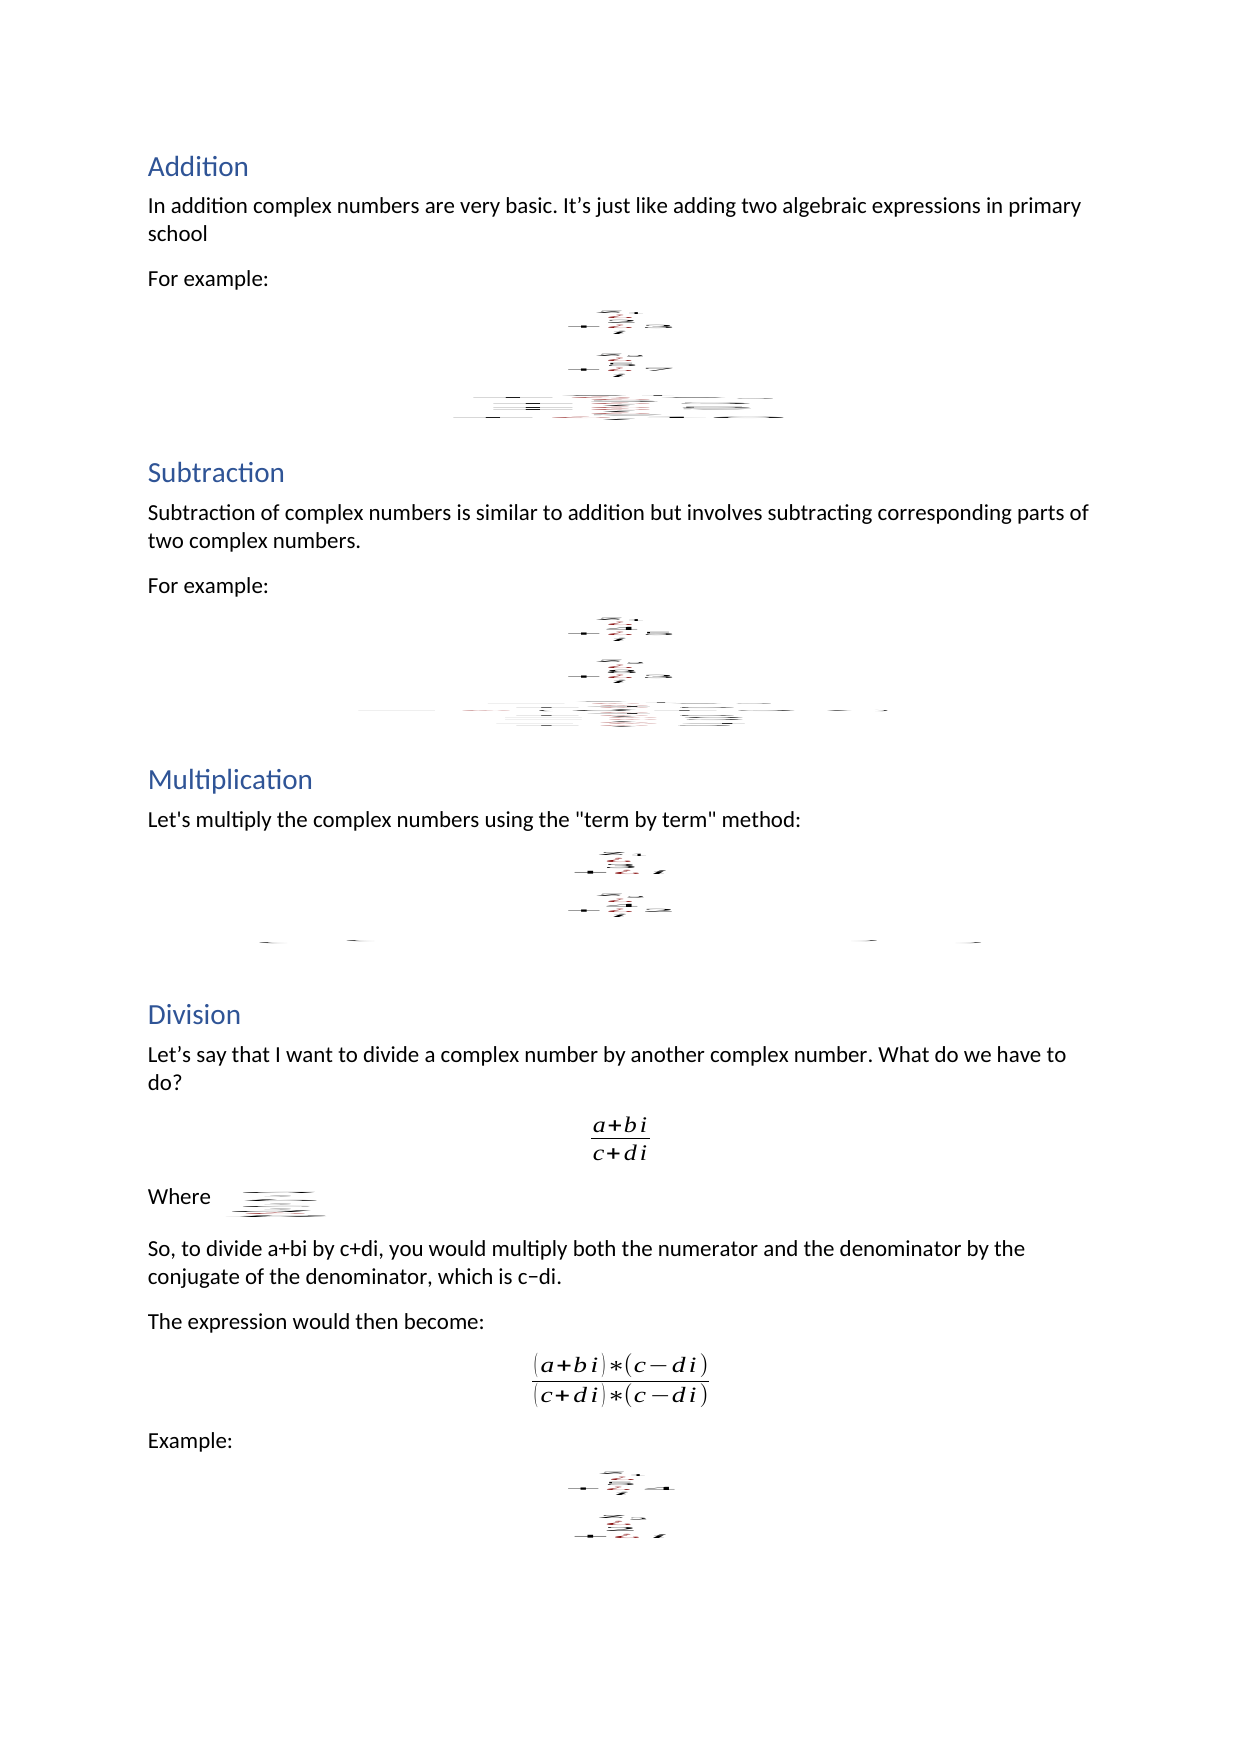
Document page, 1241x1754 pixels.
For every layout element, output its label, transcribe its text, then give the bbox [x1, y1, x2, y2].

text Where [148, 1182, 1093, 1218]
text Example: [148, 1426, 1093, 1454]
subtitle Multiplication [148, 761, 1093, 797]
text The expression would then become: [148, 1307, 1093, 1335]
subtitle Division [148, 996, 1093, 1032]
text For example: [148, 571, 1093, 599]
text Let's multiply the complex numbers using the "term by term" method: [148, 805, 1093, 833]
subtitle Addition [148, 148, 1093, 183]
text In addition complex numbers are very basic. It’s just like adding two algebraic expressions in primary school [148, 192, 1093, 248]
text Subtraction of complex numbers is similar to addition but involves subtracting corresponding parts of two complex numbers. [148, 498, 1093, 554]
subtitle Subtraction [148, 454, 1093, 490]
text For example: [148, 264, 1093, 292]
text So, to divide a+bi by c+di, you would multiply both the numerator and the denominator by the conjugate of the denominator, which is c−di. [148, 1234, 1093, 1290]
text Let’s say that I want to divide a complex number by another complex number. What do we have to do? [148, 1040, 1093, 1096]
